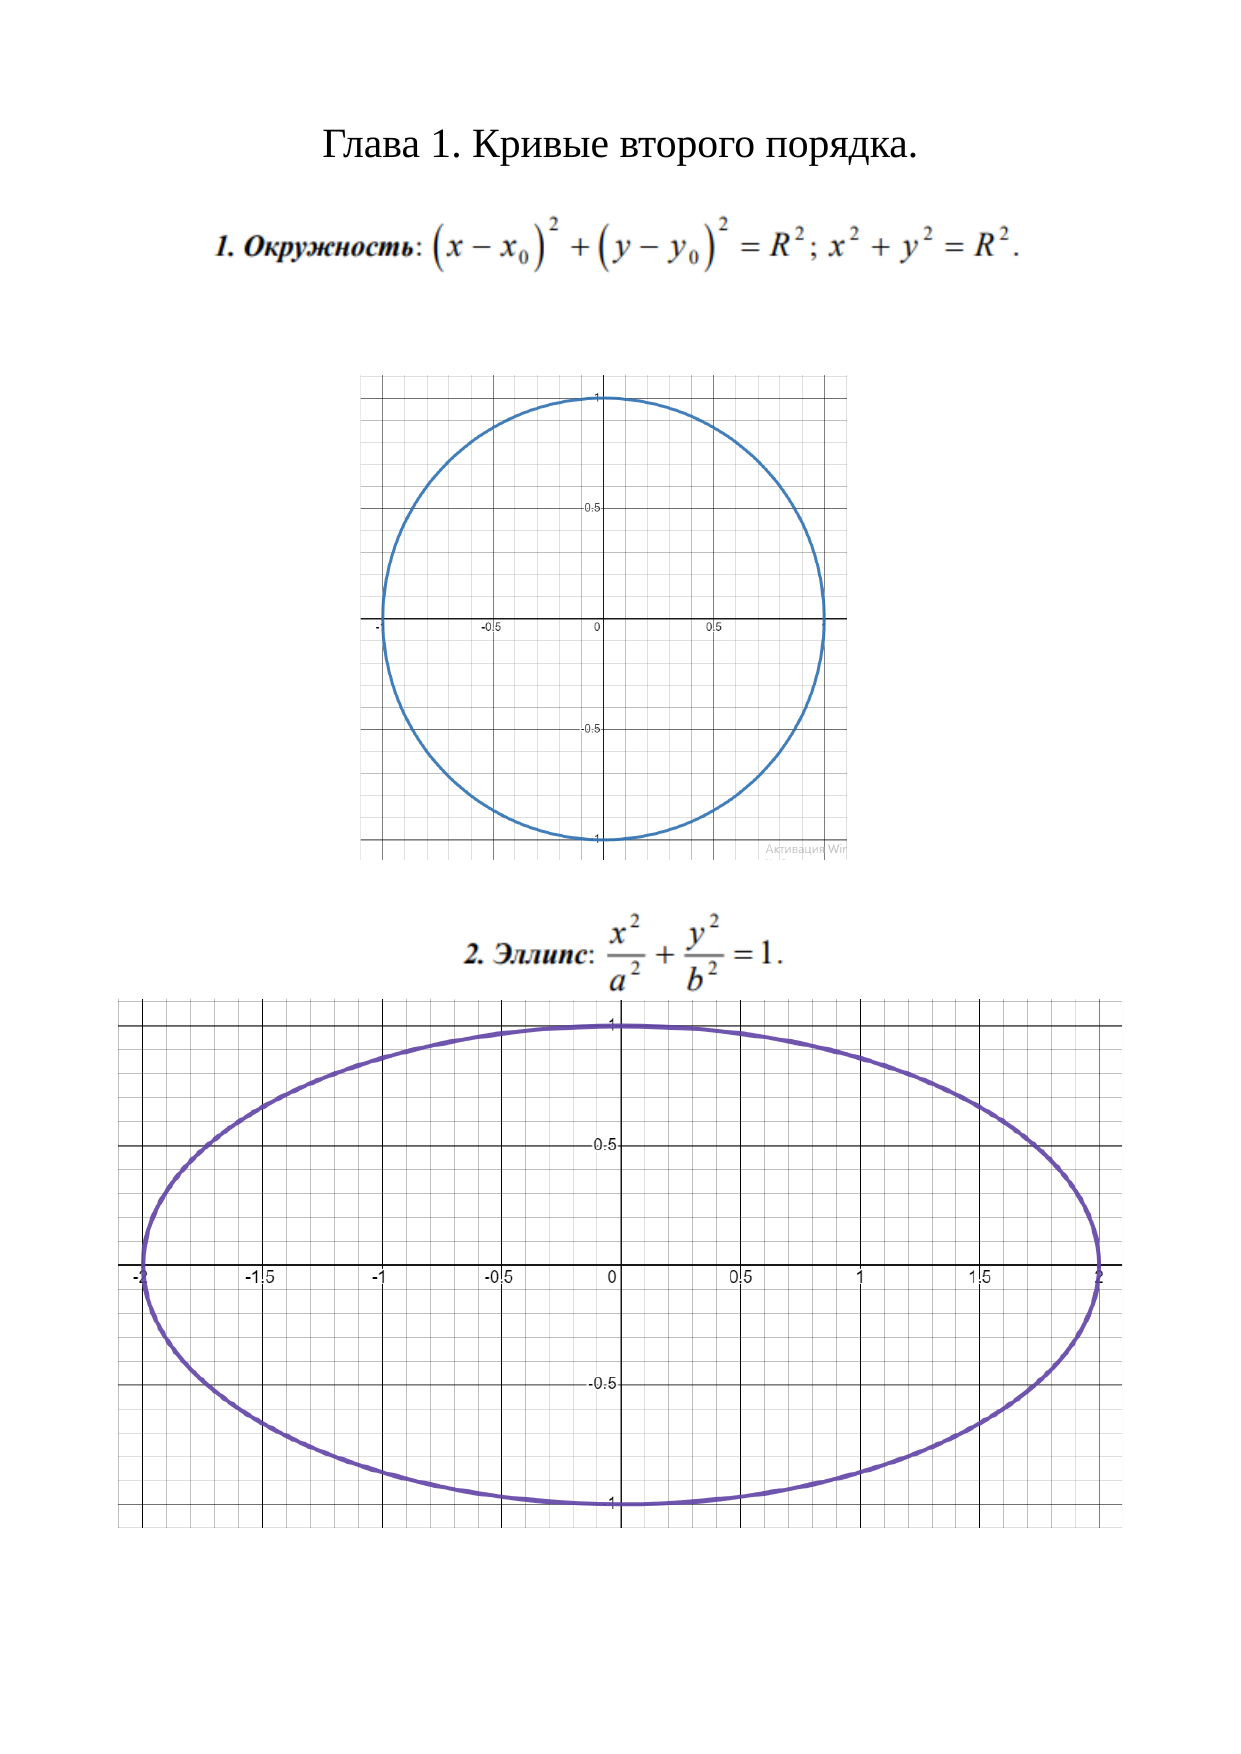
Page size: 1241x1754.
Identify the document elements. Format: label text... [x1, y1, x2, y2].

picture [118, 907, 1123, 1528]
picture [209, 213, 1031, 280]
picture [360, 375, 847, 860]
text Глава 1. Кривые второго порядка. [118, 118, 1122, 166]
